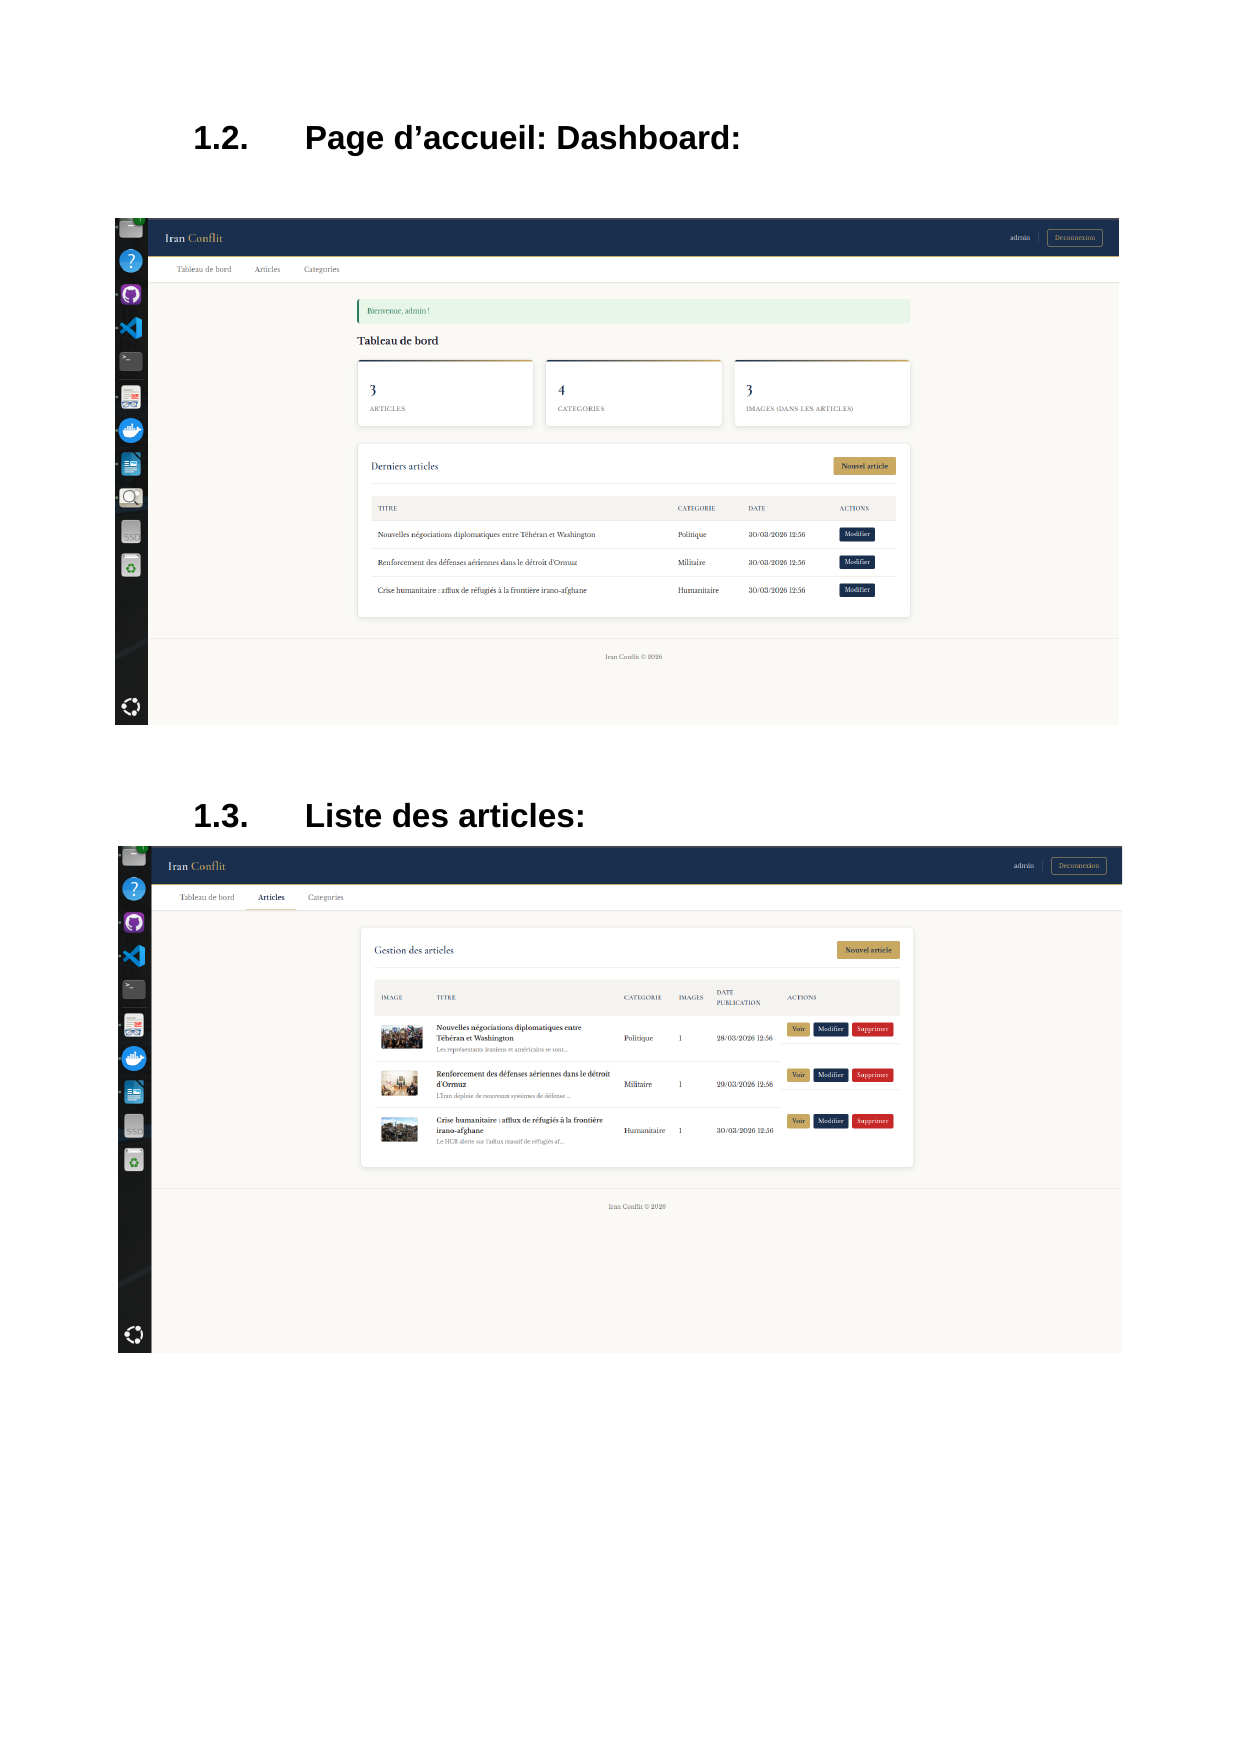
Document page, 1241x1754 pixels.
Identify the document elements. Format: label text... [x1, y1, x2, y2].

picture [118, 846, 1123, 1353]
subtitle Liste des articles: [193, 796, 1122, 834]
subtitle Page d’accueil: Dashboard: [193, 118, 1122, 763]
picture [115, 218, 1119, 725]
